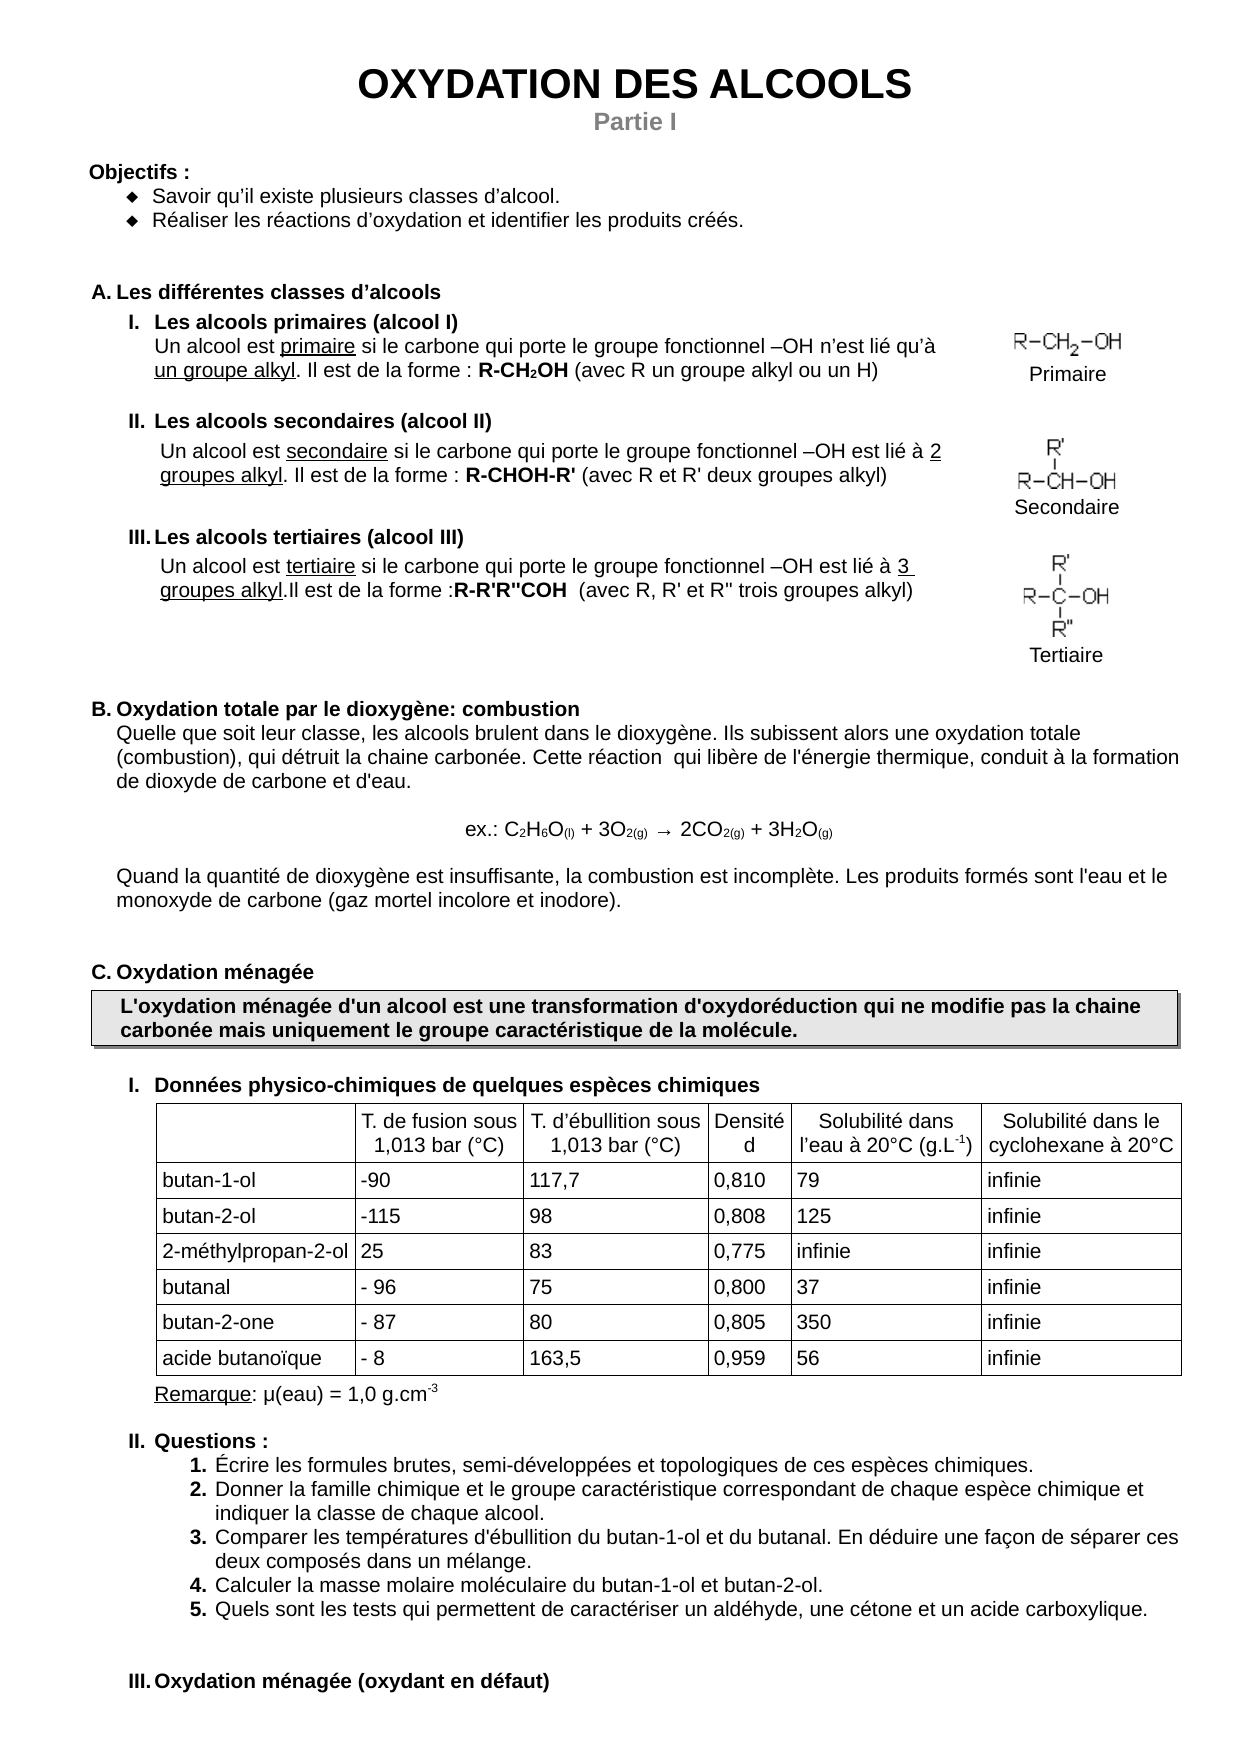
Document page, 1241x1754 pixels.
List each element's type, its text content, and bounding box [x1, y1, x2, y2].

table_header Densité d [709, 1104, 791, 1162]
table_cell 163,5 [524, 1341, 708, 1375]
table_cell 0,959 [709, 1341, 791, 1375]
table_cell infinie [792, 1234, 981, 1269]
text Oxydation des alcools [88, 59, 1181, 107]
text Partie I [88, 107, 1181, 136]
list Calculer la masse molaire moléculaire du butan-1-ol et butan-2-ol. [189, 1573, 1181, 1597]
list Quels sont les tests qui permettent de caractériser un aldéhyde, une cétone et un acide carboxylique. [189, 1597, 1181, 1621]
table_cell 350 [792, 1305, 981, 1340]
table_header Solubilité dans l’eau à 20°C (g.L-1) [792, 1104, 981, 1162]
table_header Secondaire [953, 433, 1181, 524]
table_cell butan-2-one [157, 1305, 355, 1340]
table_cell 80 [524, 1305, 708, 1340]
table_cell 37 [792, 1270, 981, 1304]
table_cell 0,805 [709, 1305, 791, 1340]
table_cell 117,7 [524, 1163, 708, 1198]
table_cell 0,800 [709, 1270, 791, 1304]
list L'oxydation ménagée d'un alcool est une transformation d'oxydoréduction qui ne modifie pas la chaine carbonée mais uniquement le groupe caractéristique de la molécule. [92, 991, 1177, 1045]
list Questions : [128, 1429, 1181, 1453]
list Donner la famille chimique et le groupe caractéristique correspondant de chaque espèce chimique et indiquer la classe de chaque alcool. [189, 1477, 1181, 1525]
table_cell 0,808 [709, 1199, 791, 1233]
picture [1014, 333, 1121, 356]
table_cell - 8 [356, 1341, 523, 1375]
list Les alcools primaires (alcool I) [128, 309, 1181, 333]
table_cell infinie [982, 1270, 1181, 1304]
table_cell 75 [524, 1270, 708, 1304]
table_header Tertiaire [951, 549, 1181, 673]
table_cell - 87 [356, 1305, 523, 1340]
list Réaliser les réactions d’oxydation et identifier les produits créés. [126, 208, 1181, 232]
table_cell acide butanoïque [157, 1341, 355, 1375]
table_cell butan-1-ol [157, 1163, 355, 1198]
table_header Solubilité dans le cyclohexane à 20°C [982, 1104, 1181, 1162]
table_cell butanal [157, 1270, 355, 1304]
picture [1018, 438, 1116, 489]
table_cell -115 [356, 1199, 523, 1233]
table_cell infinie [982, 1163, 1181, 1198]
table_cell 0,810 [709, 1163, 791, 1198]
list Remarque: μ(eau) = 1,0 g.cm-3 [128, 1381, 1181, 1405]
table_header Un alcool est primaire si le carbone qui porte le groupe fonctionnel –OH n’est lié qu’à un groupe alkyl. Il est de la forme : R-CH2OH (avec R un groupe alkyl ou un H) [89, 334, 954, 385]
list Oxydation ménagée (oxydant en défaut) [128, 1669, 1181, 1693]
table_header T. de fusion sous 1,013 bar (°C) [356, 1104, 523, 1162]
table_cell 56 [792, 1341, 981, 1375]
list Les différentes classes d’alcools [91, 280, 1181, 304]
text Objectifs : [88, 160, 1181, 184]
list Quand la quantité de dioxygène est insuffisante, la combustion est incomplète. Les produits formés sont l'eau et le monoxyde de carbone (gaz mortel incolore et inodore). [91, 864, 1181, 912]
table_header Un alcool est tertiaire si le carbone qui porte le groupe fonctionnel –OH est lié à 3 groupes alkyl.Il est de la forme :R-R'R''COH (avec R, R' et R'' trois groupes alkyl) [89, 549, 951, 673]
table_cell 0,775 [709, 1234, 791, 1269]
table_header Un alcool est secondaire si le carbone qui porte le groupe fonctionnel –OH est lié à 2 groupes alkyl. Il est de la forme : R-CHOH-R' (avec R et R' deux groupes alkyl) [89, 433, 952, 524]
list ex.: C2H6O(l) + 3O2(g) → 2CO2(g) + 3H2O(g) [91, 816, 1181, 840]
table_cell 83 [524, 1234, 708, 1269]
picture [1023, 554, 1109, 637]
list Comparer les températures d'ébullition du butan-1-ol et du butanal. En déduire une façon de séparer ces deux composés dans un mélange. [189, 1525, 1181, 1573]
table_cell - 96 [356, 1270, 523, 1304]
table_cell infinie [982, 1305, 1181, 1340]
table_cell 2-méthylpropan-2-ol [157, 1234, 355, 1269]
list Oxydation totale par le dioxygène: combustion [91, 697, 1181, 721]
table_header Primaire [954, 334, 1181, 385]
table_cell infinie [982, 1341, 1181, 1375]
list Les alcools tertiaires (alcool III) [128, 524, 1181, 548]
table_cell 25 [356, 1234, 523, 1269]
table_cell 125 [792, 1199, 981, 1233]
list Quelle que soit leur classe, les alcools brulent dans le dioxygène. Ils subissent alors une oxydation totale (combustion), qui détruit la chaine carbonée. Cette réaction qui libère de l'énergie thermique, conduit à la formation de dioxyde de carbone et d'eau. [91, 721, 1181, 792]
table_cell infinie [982, 1199, 1181, 1233]
table_cell 79 [792, 1163, 981, 1198]
table_header T. d’ébullition sous 1,013 bar (°C) [524, 1104, 708, 1162]
table_header [157, 1104, 355, 1162]
list Savoir qu’il existe plusieurs classes d’alcool. [126, 184, 1181, 208]
table_cell butan-2-ol [157, 1199, 355, 1233]
list Oxydation ménagée [91, 960, 1181, 984]
list Données physico-chimiques de quelques espèces chimiques [128, 1073, 1181, 1097]
table_cell 98 [524, 1199, 708, 1233]
table_cell infinie [982, 1234, 1181, 1269]
list Les alcools secondaires (alcool II) [128, 409, 1181, 433]
table_cell -90 [356, 1163, 523, 1198]
list Écrire les formules brutes, semi-développées et topologiques de ces espèces chimiques. [189, 1453, 1181, 1477]
